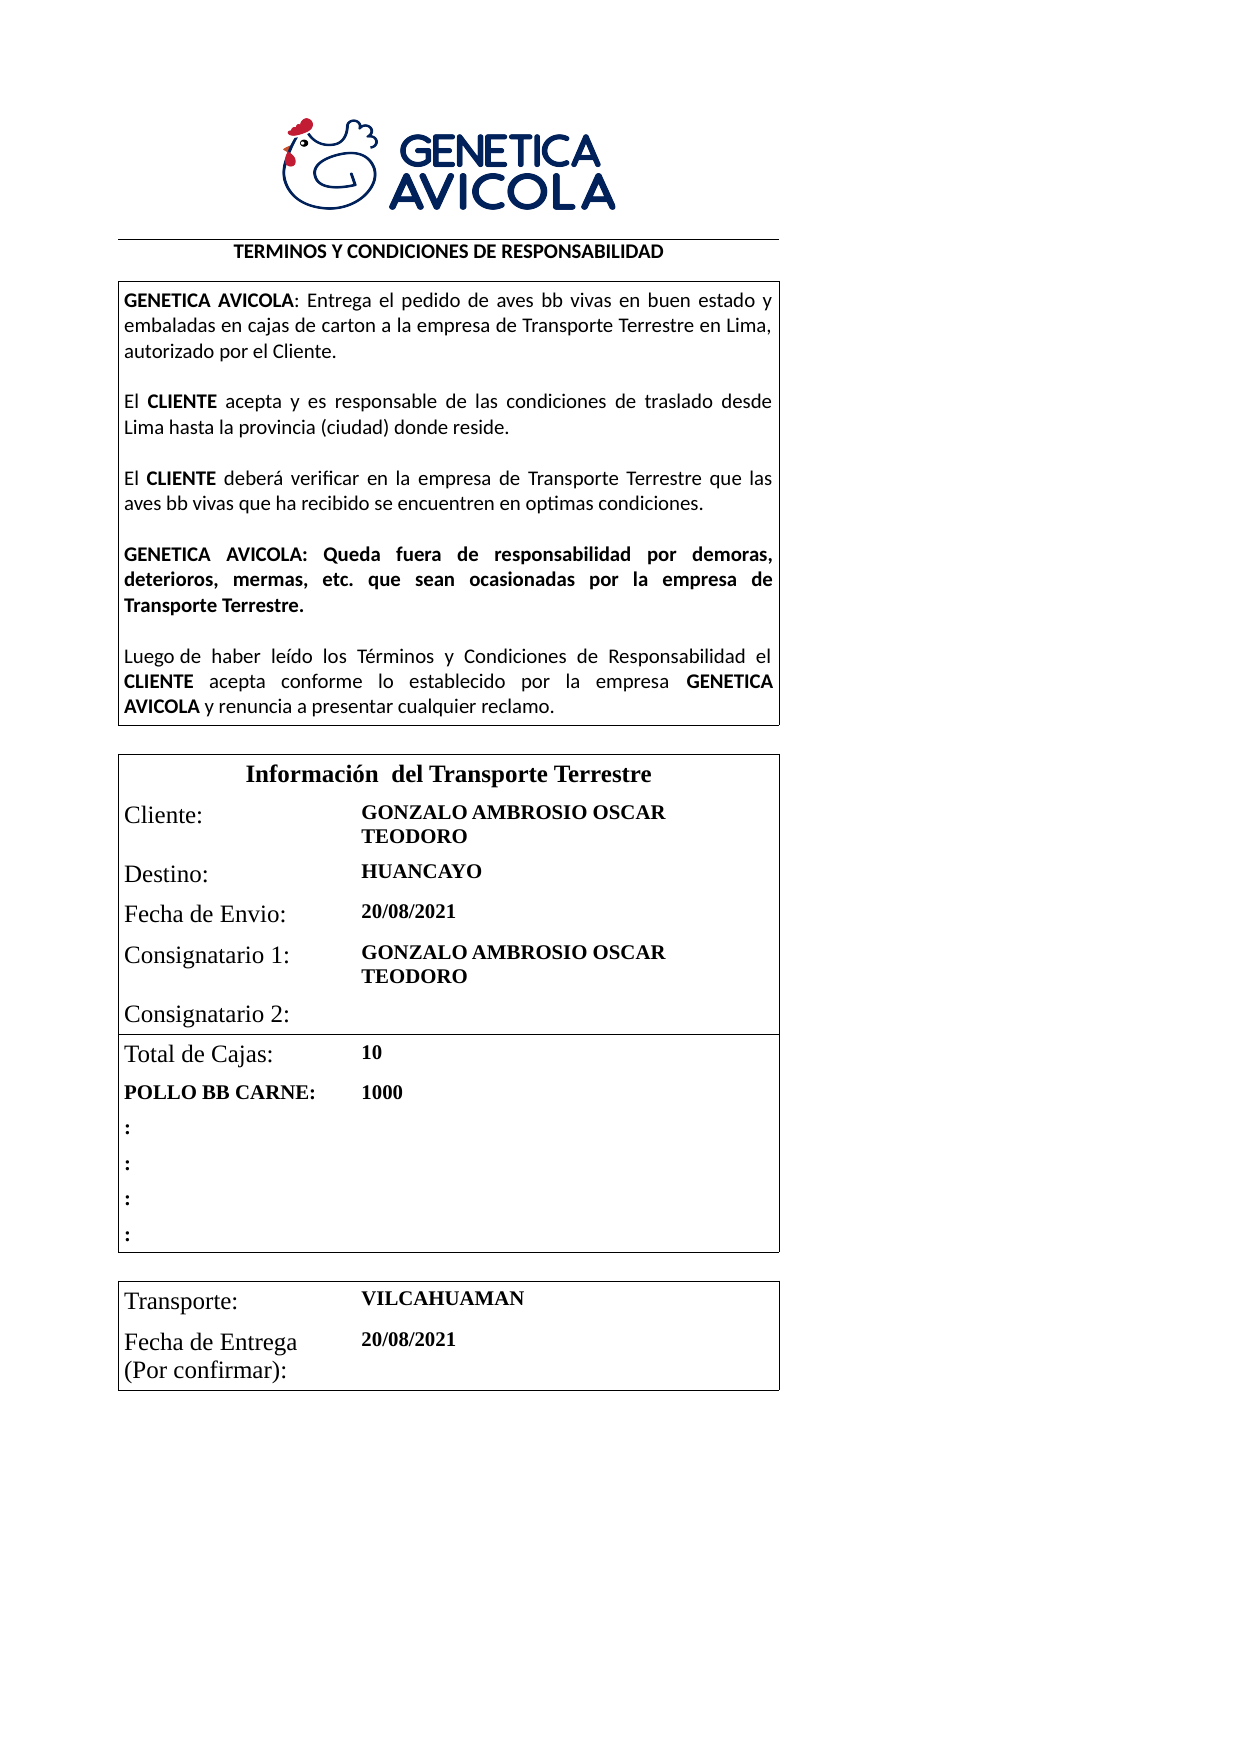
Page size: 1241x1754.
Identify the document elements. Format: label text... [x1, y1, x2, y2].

table_cell Fecha de Entrega (Por confirmar): [119, 1321, 356, 1390]
table_cell Destino: [119, 854, 356, 894]
picture [282, 118, 616, 210]
table_cell [356, 994, 779, 1034]
table_cell VILCAHUAMAN [356, 1282, 779, 1321]
table_cell [118, 1253, 356, 1281]
table_cell Cliente: [119, 794, 356, 853]
table_header Información del Transporte Terrestre [119, 755, 779, 794]
table_cell [356, 1145, 779, 1181]
table_cell GONZALO AMBROSIO OSCAR TEODORO [356, 934, 779, 993]
table_cell : [119, 1216, 356, 1252]
table_cell GONZALO AMBROSIO OSCAR TEODORO [356, 794, 779, 853]
table_cell : [119, 1181, 356, 1216]
table_cell 10 [356, 1035, 779, 1074]
table_cell : [119, 1110, 356, 1145]
table_cell [356, 1181, 779, 1216]
table_cell Transporte: [119, 1282, 356, 1321]
table_cell Total de Cajas: [119, 1035, 356, 1074]
table_cell [356, 1110, 779, 1145]
table_cell 20/08/2021 [356, 1321, 779, 1390]
table_cell GENETICA AVICOLA: Entrega el pedido de aves bb vivas en buen estado y embaladas en cajas de carton a la empresa de Transporte Terrestre en Lima, autorizado por el Cliente. El CLIENTE acepta y es responsable de las condiciones de traslado desde Lima hasta la provincia (ciudad) donde reside. El CLIENTE deberá verificar en la empresa de Transporte Terrestre que las aves bb vivas que ha recibido se encuentren en optimas condiciones. GENETICA AVICOLA: Queda fuera de responsabilidad por demoras, deterioros, mermas, etc. que sean ocasionadas por la empresa de Transporte Terrestre. Luego de haber leído los Términos y Condiciones de Responsabilidad el CLIENTE acepta conforme lo establecido por la empresa GENETICA AVICOLA y renuncia a presentar cualquier reclamo. [119, 282, 779, 725]
table_cell POLLO BB CARNE: [119, 1074, 356, 1109]
table_cell : [119, 1145, 356, 1181]
table_cell Consignatario 1: [119, 934, 356, 993]
table_cell [356, 1216, 779, 1252]
table_cell Fecha de Envio: [119, 894, 356, 934]
table_cell 1000 [356, 1074, 779, 1109]
table_cell [356, 1253, 779, 1281]
table_cell Consignatario 2: [119, 994, 356, 1034]
table_cell 20/08/2021 [356, 894, 779, 934]
table_header TERMINOS Y CONDICIONES DE RESPONSABILIDAD [118, 240, 779, 281]
table_cell HUANCAYO [356, 854, 779, 894]
